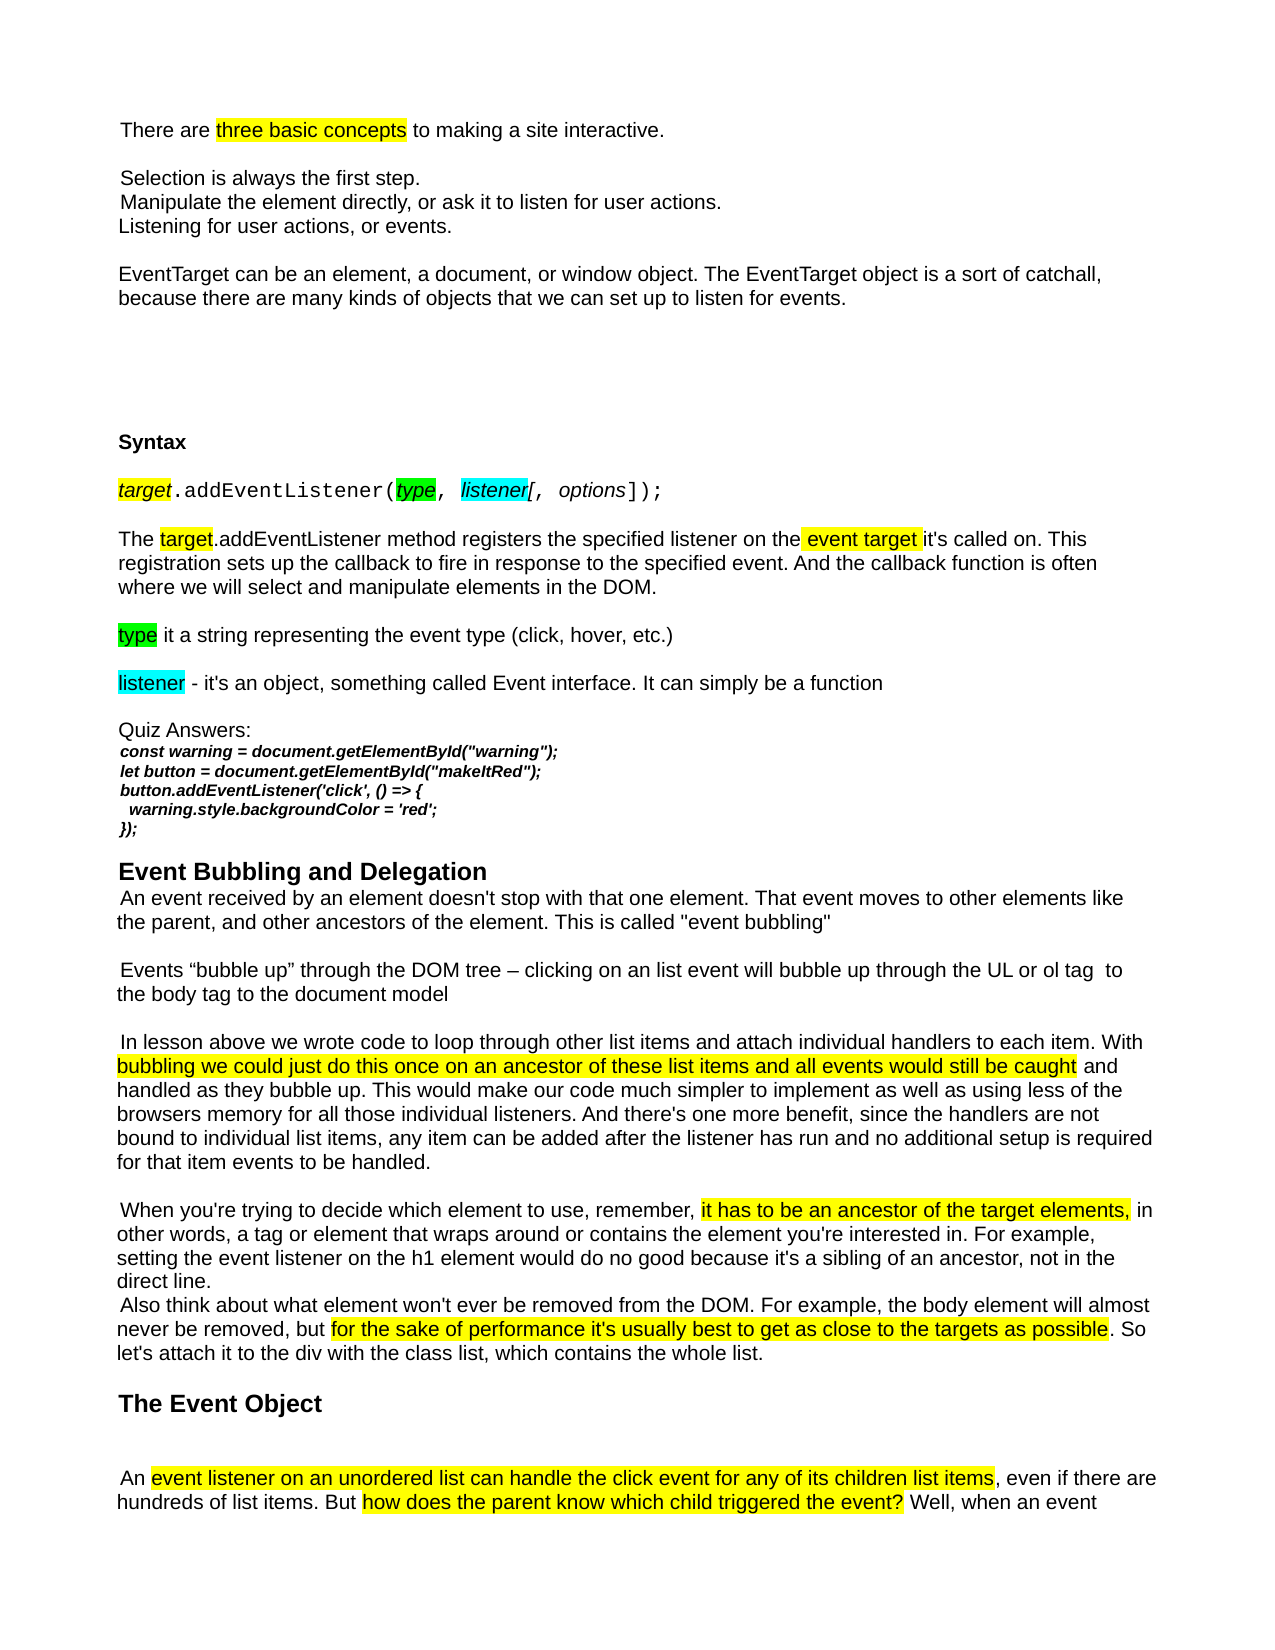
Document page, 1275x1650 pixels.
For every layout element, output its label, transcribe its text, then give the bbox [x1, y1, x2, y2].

text In lesson above we wrote code to loop through other list items and attach individual handlers to each item. With bubbling we could just do this once on an ancestor of these list items and all events would still be caught and handled as they bubble up. This would make our code much simpler to implement as well as using less of the browsers memory for all those individual listeners. And there's one more benefit, since the handlers are not bound to individual list items, any item can be added after the listener has run and no additional setup is required for that item events to be handled. [117, 1030, 1157, 1173]
text An event listener on an unordered list can handle the click event for any of its children list items, even if there are hundreds of list items. But how does the parent know which child triggered the event? Well, when an event [117, 1466, 1157, 1514]
text There are three basic concepts to making a site interactive. [117, 118, 1157, 142]
text const warning = document.getElementById("warning"); [117, 742, 1157, 761]
text }); [117, 819, 1157, 838]
text The target.addEventListener method registers the specified listener on the event target it's called on. This registration sets up the callback to fire in response to the specified event. And the callback function is often where we will select and manipulate elements in the DOM. [118, 527, 1157, 599]
text When you're trying to decide which element to use, remember, it has to be an ancestor of the target elements, in other words, a tag or element that wraps around or contains the element you're interested in. For example, setting the event listener on the h1 element would do no good because it's a sibling of an ancestor, not in the direct line. [117, 1197, 1157, 1293]
text listener - it's an object, something called Event interface. It can simply be a function [118, 670, 1157, 694]
text Listening for user actions, or events. [118, 214, 1157, 238]
text Events “bubble up” through the DOM tree – clicking on an list event will bubble up through the UL or ol tag to the body tag to the document model [117, 958, 1157, 1006]
subtitle The Event Object [118, 1389, 1157, 1418]
subtitle Event Bubbling and Delegation [118, 857, 1157, 886]
text warning.style.backgroundColor = 'red'; [117, 800, 1157, 819]
text Selection is always the first step. [117, 166, 1157, 190]
text EventTarget can be an element, a document, or window object. The EventTarget object is a sort of catchall, because there are many kinds of objects that we can set up to listen for events. [118, 262, 1157, 310]
text type it a string representing the event type (click, hover, etc.) [118, 623, 1157, 647]
text Syntax [118, 429, 1157, 453]
text let button = document.getElementById("makeItRed"); [117, 761, 1157, 781]
text Quiz Answers: [118, 718, 1157, 742]
text An event received by an element doesn't stop with that one element. That event moves to other elements like the parent, and other ancestors of the element. This is called "event bubbling" [117, 886, 1157, 934]
text Manipulate the element directly, or ask it to listen for user actions. [117, 190, 1157, 214]
text button.addEventListener('click', () => { [117, 781, 1157, 800]
text Also think about what element won't ever be removed from the DOM. For example, the body element will almost never be removed, but for the sake of performance it's usually best to get as close to the targets as possible. So let's attach it to the div with the class list, which contains the whole list. [117, 1293, 1157, 1365]
text target.addEventListener(type, listener[, options]); [118, 477, 1157, 503]
